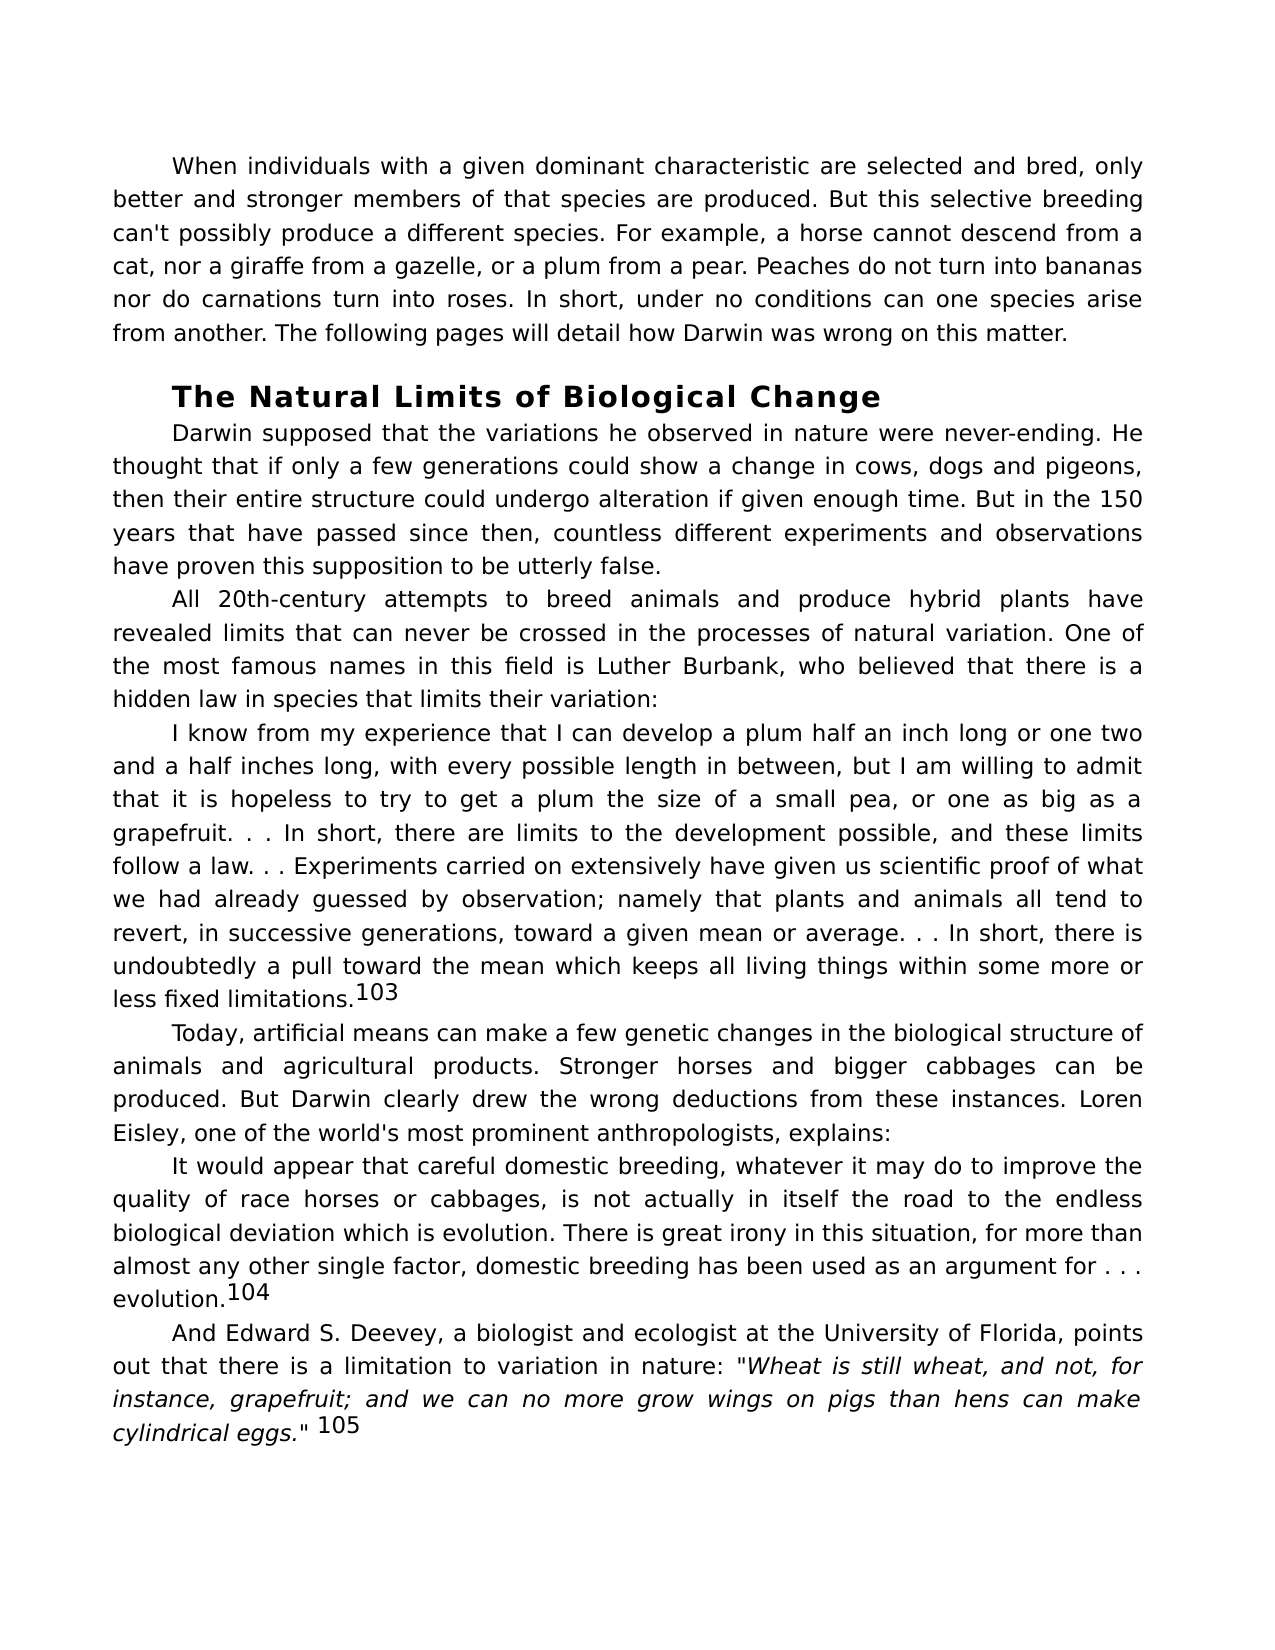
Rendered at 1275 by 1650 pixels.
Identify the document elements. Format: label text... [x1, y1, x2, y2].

text When individuals with a given dominant characteristic are selected and bred, only better and stronger members of that species are produced. But this selective breeding can't possibly produce a different species. For example, a horse cannot descend from a cat, nor a giraffe from a gazelle, or a plum from a pear. Peaches do not turn into bananas nor do carnations turn into roses. In short, under no conditions can one species arise from another. The following pages will detail how Darwin was wrong on this matter. [112, 148, 1145, 348]
text Today, artificial means can make a few genetic changes in the biological structure of animals and agricultural products. Stronger horses and bigger cabbages can be produced. But Darwin clearly drew the wrong deductions from these instances. Loren Eisley, one of the world's most prominent anthropologists, explains: [112, 1014, 1145, 1148]
text The Natural Limits of Biological Change [112, 381, 1145, 414]
text Darwin supposed that the variations he observed in nature were never-ending. He thought that if only a few generations could show a change in cows, dogs and pigeons, then their entire structure could undergo alteration if given enough time. But in the 150 years that have passed since then, countless different experiments and observations have proven this supposition to be utterly false. [112, 414, 1145, 581]
text It would appear that careful domestic breeding, whatever it may do to improve the quality of race horses or cabbages, is not actually in itself the road to the endless biological deviation which is evolution. There is great irony in this situation, for more than almost any other single factor, domestic breeding has been used as an argument for . . . evolution.104 [112, 1148, 1145, 1314]
text All 20th-century attempts to breed animals and produce hybrid plants have revealed limits that can never be crossed in the processes of natural variation. One of the most famous names in this field is Luther Burbank, who believed that there is a hidden law in species that limits their variation: [112, 581, 1145, 714]
text I know from my experience that I can develop a plum half an inch long or one two and a half inches long, with every possible length in between, but I am willing to admit that it is hopeless to try to get a plum the size of a small pea, or one as big as a grapefruit. . . In short, there are limits to the development possible, and these limits follow a law. . . Experiments carried on extensively have given us scientific proof of what we had already guessed by observation; namely that plants and animals all tend to revert, in successive generations, toward a given mean or average. . . In short, there is undoubtedly a pull toward the mean which keeps all living things within some more or less fixed limitations.103 [112, 714, 1145, 1014]
text And Edward S. Deevey, a biologist and ecologist at the University of Florida, points out that there is a limitation to variation in nature: "Wheat is still wheat, and not, for instance, grapefruit; and we can no more grow wings on pigs than hens can make cylindrical eggs." 105 [112, 1314, 1145, 1448]
